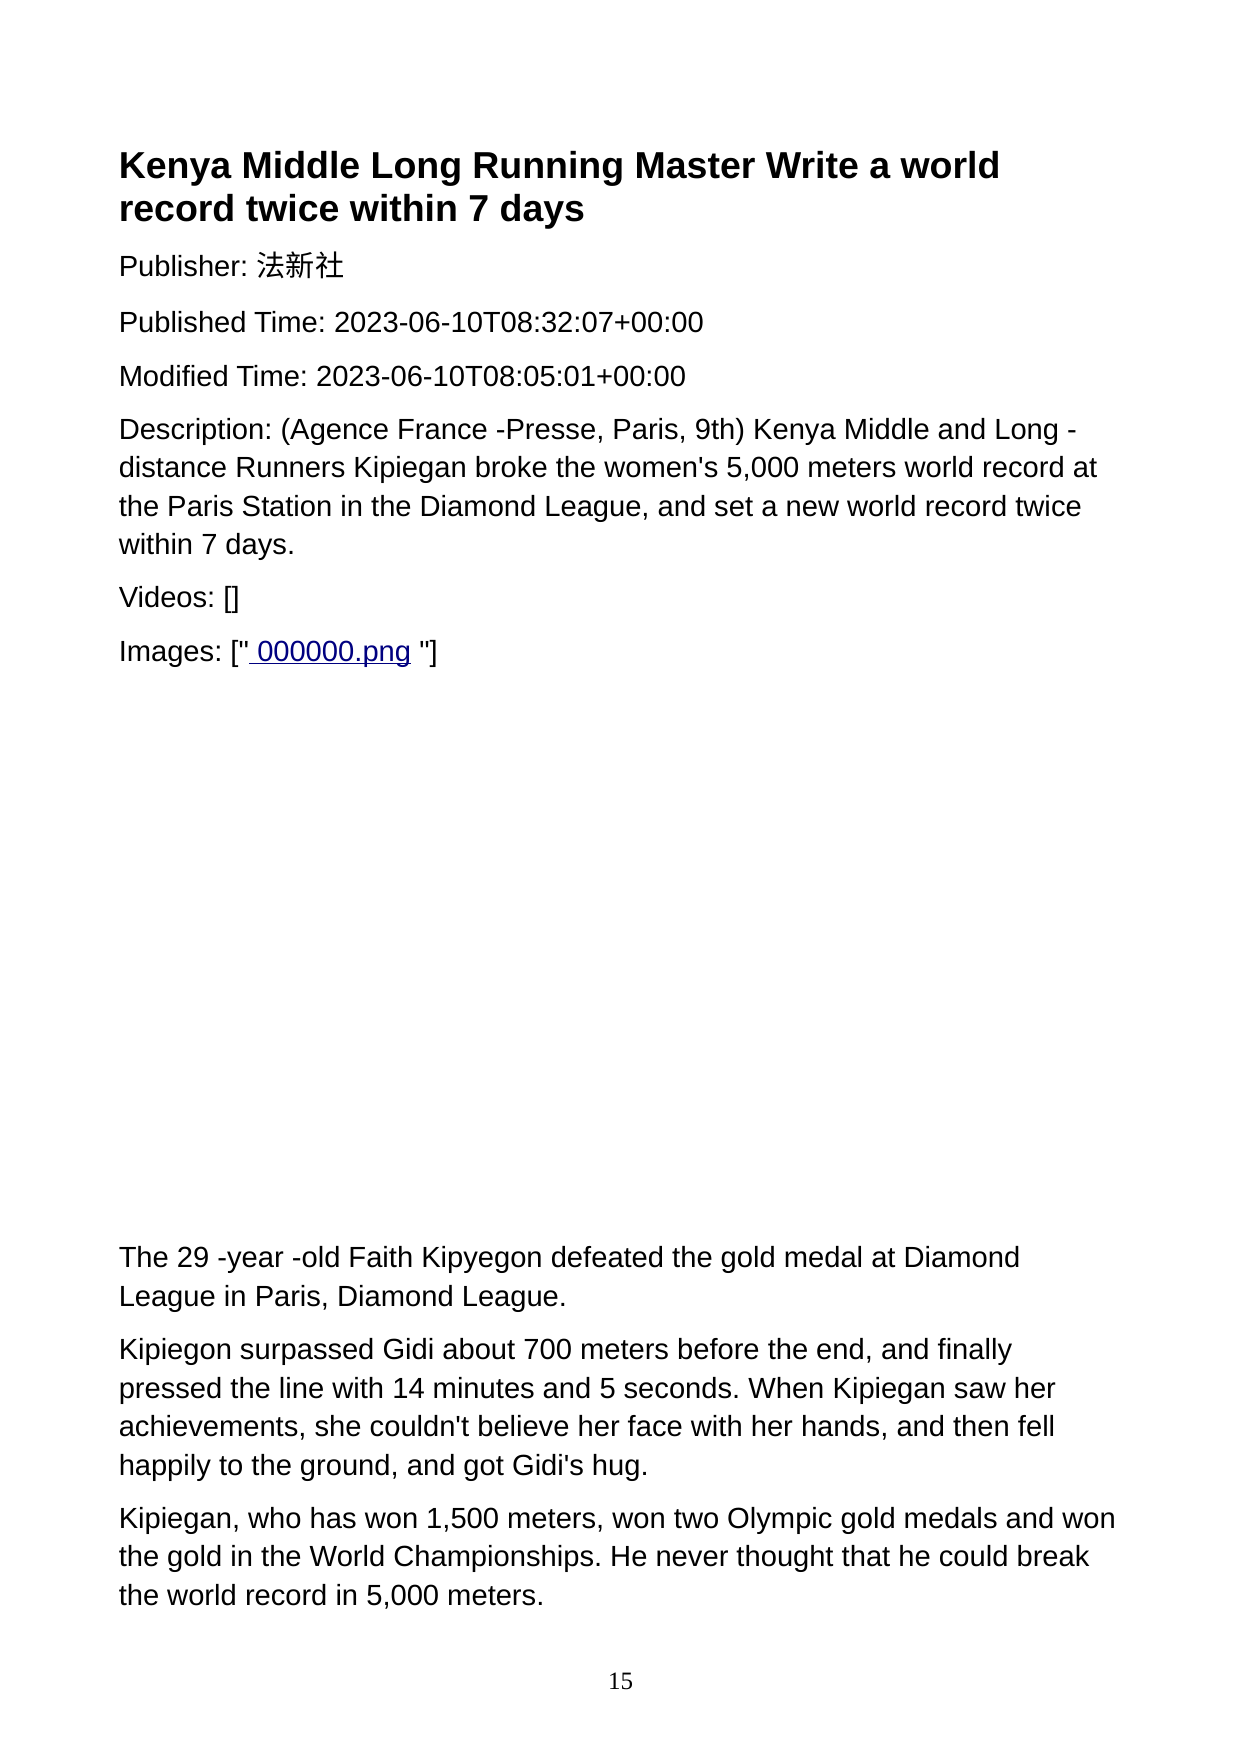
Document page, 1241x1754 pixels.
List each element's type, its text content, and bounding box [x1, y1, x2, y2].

subtitle Kenya Middle Long Running Master Write a world record twice within 7 days [118, 143, 1122, 230]
text Kipiegan, who has won 1,500 meters, won two Olympic gold medals and won the gold in the World Championships. He never thought that he could break the world record in 5,000 meters. [118, 1501, 1122, 1612]
text Kipiegon surpassed Gidi about 700 meters before the end, and finally pressed the line with 14 minutes and 5 seconds. When Kipiegan saw her achievements, she couldn't believe her face with her hands, and then fell happily to the ground, and got Gidi's hug. [118, 1332, 1122, 1481]
text Videos: [] [118, 580, 1122, 614]
text Modified Time: 2023-06-10T08:05:01+00:00 [118, 358, 1122, 392]
text Publisher: 法新社 [118, 242, 1122, 284]
text The 29 -year -old Faith Kipyegon defeated the gold medal at Diamond League in Paris, Diamond League. [118, 687, 1122, 1313]
text Published Time: 2023-06-10T08:32:07+00:00 [118, 305, 1122, 339]
text Images: [" 000000.png "] [118, 633, 1122, 667]
text Description: (Agence France -Presse, Paris, 9th) Kenya Middle and Long -distance Runners Kipiegan broke the women's 5,000 meters world record at the Paris Station in the Diamond League, and set a new world record twice within 7 days. [118, 412, 1122, 561]
